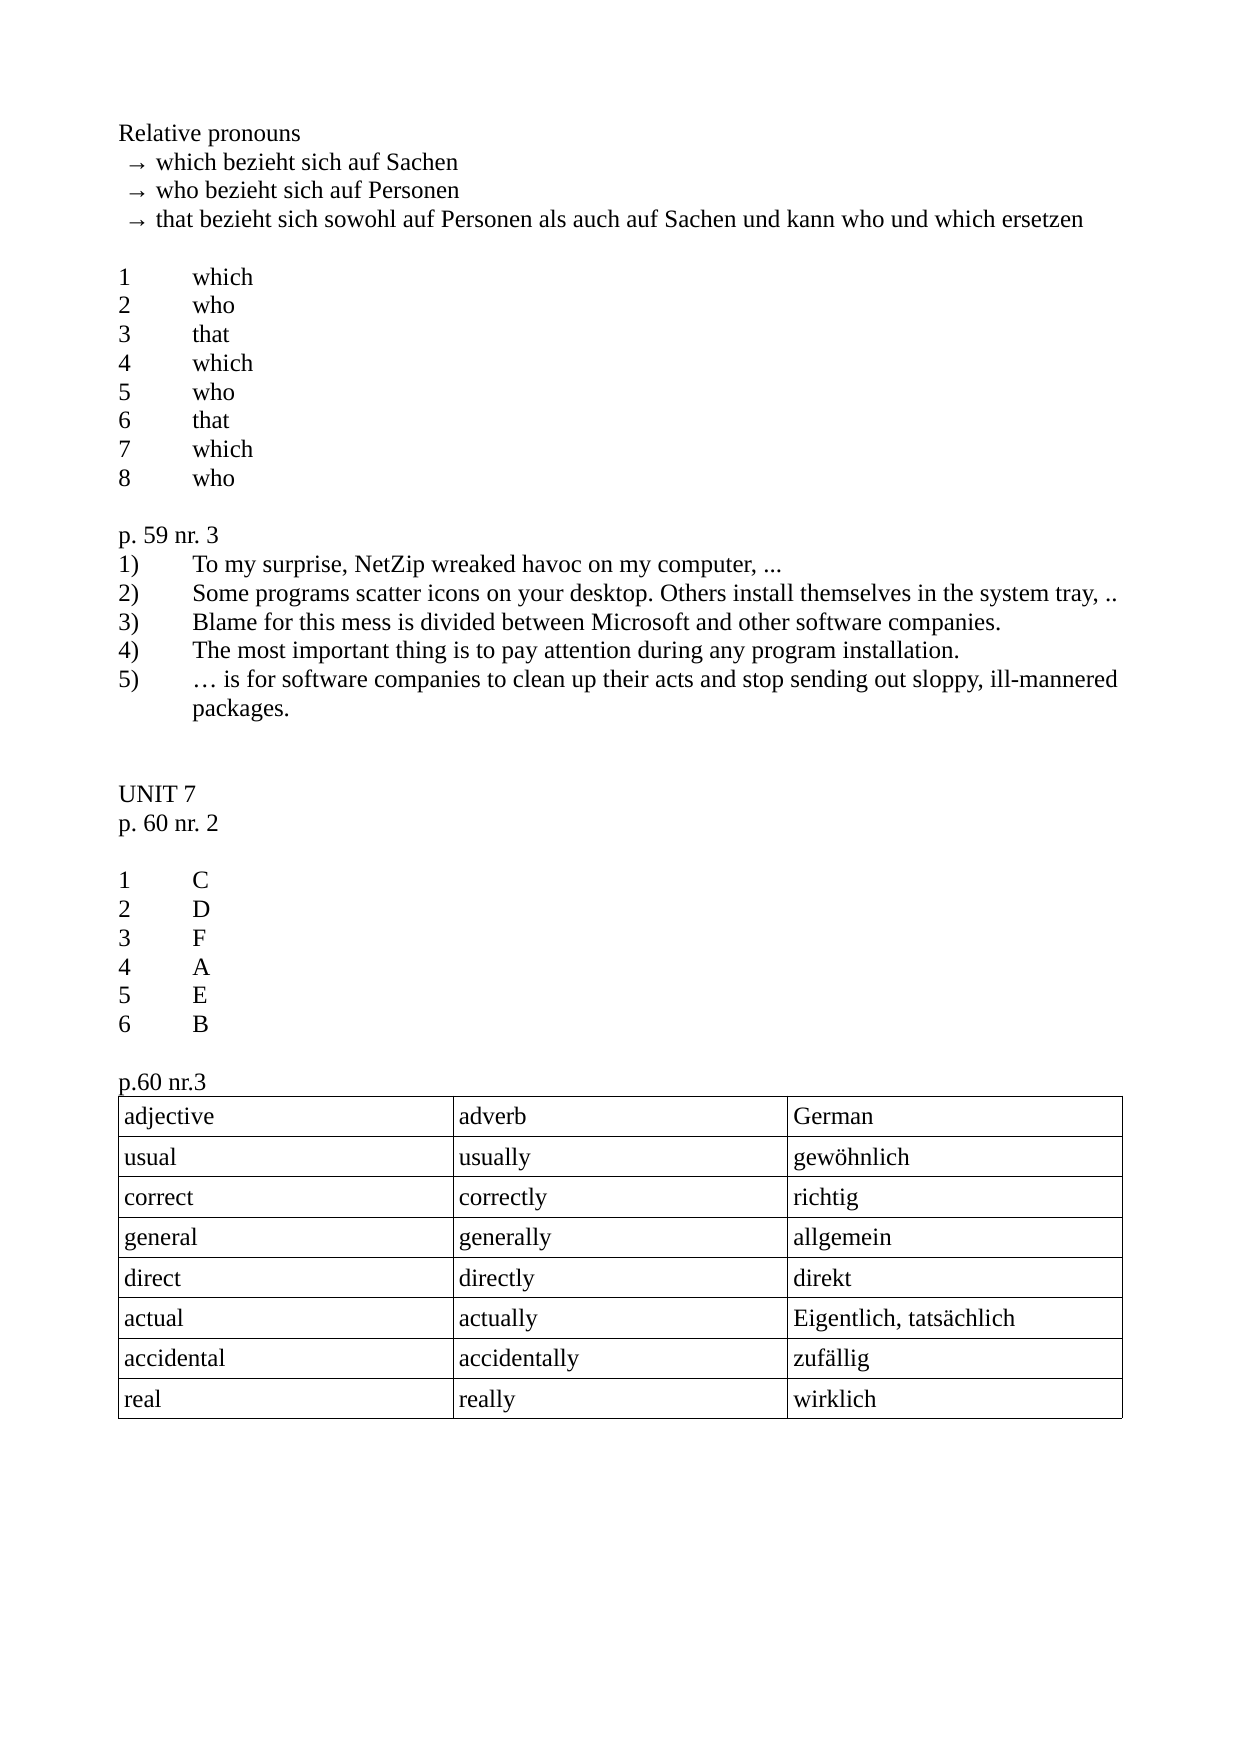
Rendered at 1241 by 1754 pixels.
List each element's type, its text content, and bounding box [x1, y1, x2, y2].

table_cell correctly [454, 1177, 787, 1217]
table_cell really [454, 1379, 787, 1418]
table_header adverb [454, 1097, 787, 1136]
text 1 C [118, 866, 1122, 894]
table_cell allgemein [788, 1218, 1122, 1257]
text 2) Some programs scatter icons on your desktop. Others install themselves in the system tray, .. [118, 578, 1122, 607]
table_cell accidentally [454, 1339, 787, 1378]
table_header German [788, 1097, 1122, 1136]
table_cell wirklich [788, 1379, 1122, 1418]
table_cell richtig [788, 1177, 1122, 1217]
text 3) Blame for this mess is divided between Microsoft and other software companies. [118, 607, 1122, 636]
table_cell gewöhnlich [788, 1137, 1122, 1176]
table_cell generally [454, 1218, 787, 1257]
text p. 60 nr. 2 [118, 808, 1122, 837]
text → that bezieht sich sowohl auf Personen als auch auf Sachen und kann who und which ersetzen [118, 204, 1122, 233]
text 5) … is for software companies to clean up their acts and stop sending out sloppy, ill-mannered [118, 664, 1122, 693]
table_cell accidental [119, 1339, 453, 1378]
table_cell real [119, 1379, 453, 1418]
table_cell correct [119, 1177, 453, 1217]
text 1 which [118, 262, 1122, 291]
text 5 E [118, 981, 1122, 1009]
text 3 that [118, 319, 1122, 348]
text 4 which [118, 348, 1122, 377]
table_cell general [119, 1218, 453, 1257]
text 1) To my surprise, NetZip wreaked havoc on my computer, ... [118, 549, 1122, 578]
table_cell direct [119, 1258, 453, 1297]
text Relative pronouns [118, 118, 1122, 147]
table_cell direkt [788, 1258, 1122, 1297]
table_cell zufällig [788, 1339, 1122, 1378]
table_cell usual [119, 1137, 453, 1176]
text 3 F [118, 923, 1122, 952]
text 4 A [118, 952, 1122, 981]
text 6 B [118, 1009, 1122, 1038]
text 7 which [118, 434, 1122, 463]
table_cell actually [454, 1298, 787, 1337]
text 2 who [118, 291, 1122, 319]
text 2 D [118, 894, 1122, 923]
text packages. [118, 693, 1122, 722]
text → which bezieht sich auf Sachen [118, 147, 1122, 176]
text UNIT 7 [118, 779, 1122, 808]
text 5 who [118, 377, 1122, 406]
text 8 who [118, 463, 1122, 492]
table_cell directly [454, 1258, 787, 1297]
text p. 59 nr. 3 [118, 521, 1122, 549]
text → who bezieht sich auf Personen [118, 176, 1122, 204]
text 4) The most important thing is to pay attention during any program installation. [118, 636, 1122, 664]
text p.60 nr.3 [118, 1067, 1122, 1096]
table_cell Eigentlich, tatsächlich [788, 1298, 1122, 1337]
table_cell usually [454, 1137, 787, 1176]
text 6 that [118, 406, 1122, 434]
table_cell actual [119, 1298, 453, 1337]
table_header adjective [119, 1097, 453, 1136]
